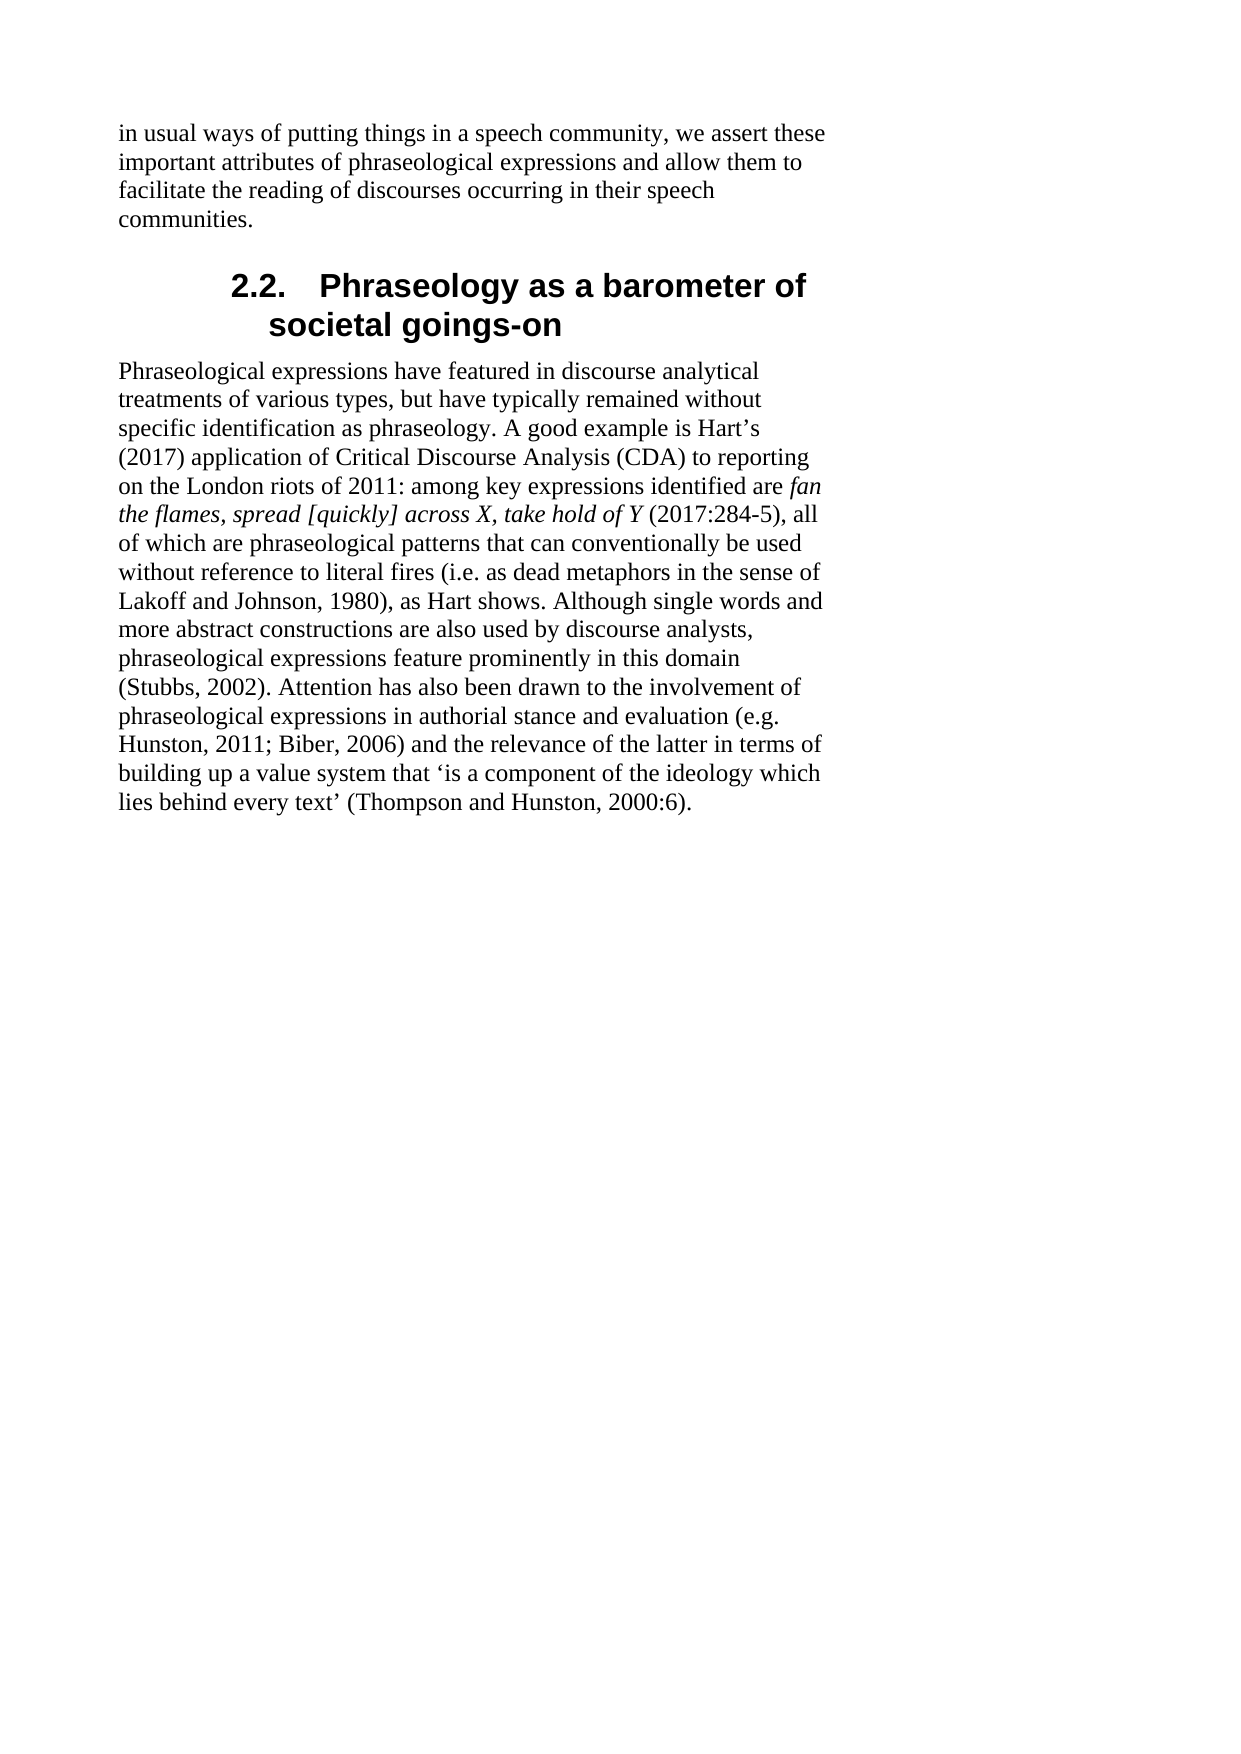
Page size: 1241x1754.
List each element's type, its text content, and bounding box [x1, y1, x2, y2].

list Phraseology as a barometer of societal goings-on [231, 266, 827, 343]
text Phraseological expressions have featured in discourse analytical treatments of various types, but have typically remained without specific identification as phraseology. A good example is Hart’s (2017) application of Critical Discourse Analysis (CDA) to reporting on the London riots of 2011: among key expressions identified are fan the flames, spread [quickly] across X, take hold of Y (2017:284-5), all of which are phraseological patterns that can conventionally be used without reference to literal fires (i.e. as dead metaphors in the sense of Lakoff and Johnson, 1980), as Hart shows. Although single words and more abstract constructions are also used by discourse analysts, phraseological expressions feature prominently in this domain (Stubbs, 2002). Attention has also been drawn to the involvement of phraseological expressions in authorial stance and evaluation (e.g. Hunston, 2011; Biber, 2006) and the relevance of the latter in terms of building up a value system that ‘is a component of the ideology which lies behind every text’ (Thompson and Hunston, 2000:6). [118, 356, 827, 816]
text in usual ways of putting things in a speech community, we assert these important attributes of phraseological expressions and allow them to facilitate the reading of discourses occurring in their speech communities. [118, 118, 827, 233]
